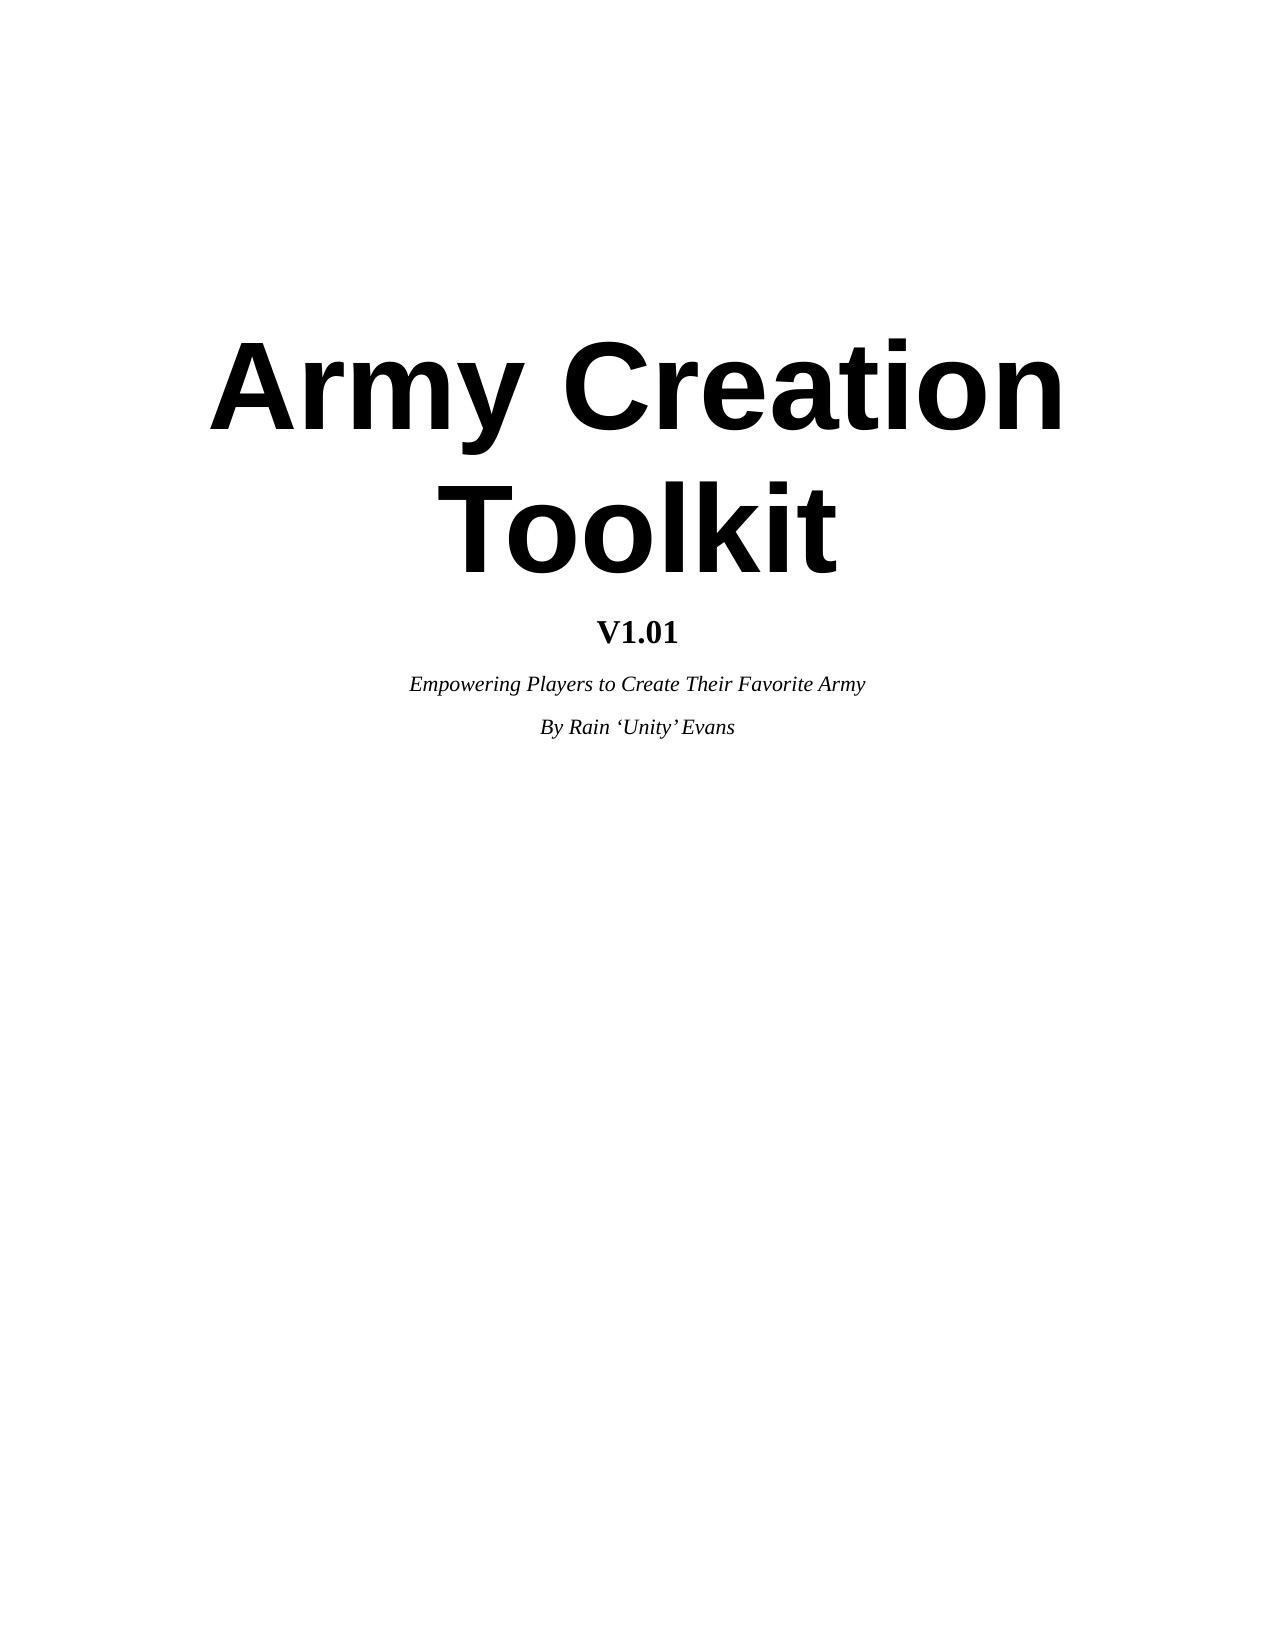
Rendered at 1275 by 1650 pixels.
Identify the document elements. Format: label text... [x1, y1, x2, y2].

text V1.01 [118, 612, 1157, 650]
text Empowering Players to Create Their Favorite Army [118, 671, 1157, 696]
text By Rain ‘Unity’ Evans [118, 714, 1157, 739]
title Army Creation Toolkit [118, 312, 1157, 599]
